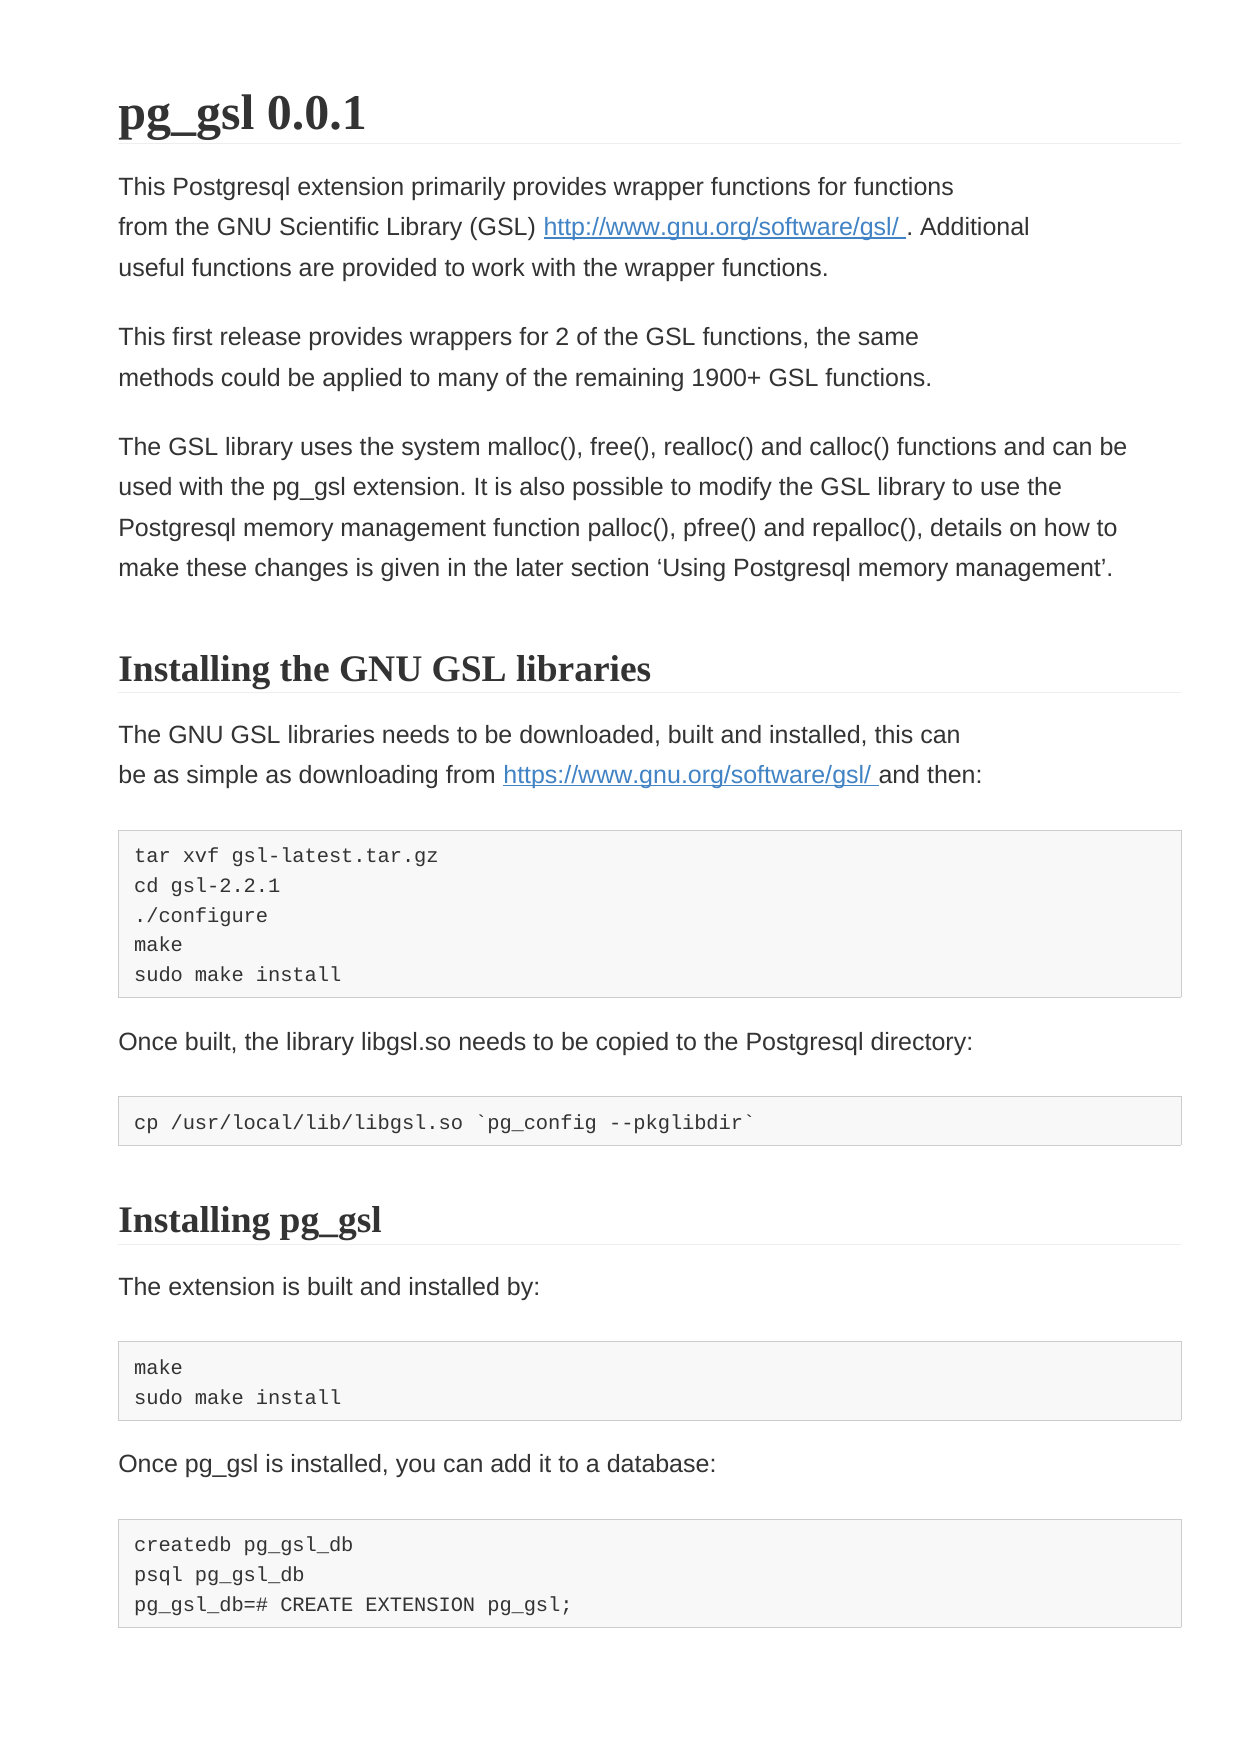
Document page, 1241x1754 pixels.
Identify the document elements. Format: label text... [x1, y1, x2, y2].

subtitle Installing the GNU GSL libraries [118, 646, 1181, 692]
text The extension is built and installed by: [118, 1272, 1181, 1300]
text cp /usr/local/lib/libgsl.so `pg_config --pkglibdir` [119, 1097, 1181, 1145]
text Once built, the library libgsl.so needs to be copied to the Postgresql directory: [118, 1027, 1181, 1055]
text cd gsl-2.2.1 [119, 859, 1181, 889]
text createdb pg_gsl_db [119, 1520, 1181, 1548]
text The GNU GSL libraries needs to be downloaded, built and installed, this can be as simple as downloading from https://www.gnu.org/software/gsl/ and then: [118, 720, 1181, 789]
text ./configure [119, 889, 1181, 919]
text The GSL library uses the system malloc(), free(), realloc() and calloc() functions and can be used with the pg_gsl extension. It is also possible to modify the GSL library to use the Postgresql memory management function palloc(), pfree() and repalloc(), details on how to make these changes is given in the later section ‘Using Postgresql memory management’. [118, 432, 1181, 582]
text psql pg_gsl_db [119, 1548, 1181, 1578]
text tar xvf gsl-latest.tar.gz [119, 831, 1181, 859]
text make [119, 919, 1181, 948]
text pg_gsl_db=# CREATE EXTENSION pg_gsl; [119, 1578, 1181, 1627]
subtitle Installing pg_gsl [118, 1198, 1181, 1244]
text This first release provides wrappers for 2 of the GSL functions, the same methods could be applied to many of the remaining 1900+ GSL functions. [118, 322, 1181, 391]
text Once pg_gsl is installed, you can add it to a database: [118, 1449, 1181, 1478]
text This Postgresql extension primarily provides wrapper functions for functions from the GNU Scientific Library (GSL) http://www.gnu.org/software/gsl/ . Additional useful functions are provided to work with the wrapper functions. [118, 172, 1181, 281]
subtitle pg_gsl 0.0.1 [118, 82, 1181, 143]
text make [119, 1342, 1181, 1371]
text sudo make install [119, 948, 1181, 997]
text sudo make install [119, 1371, 1181, 1420]
